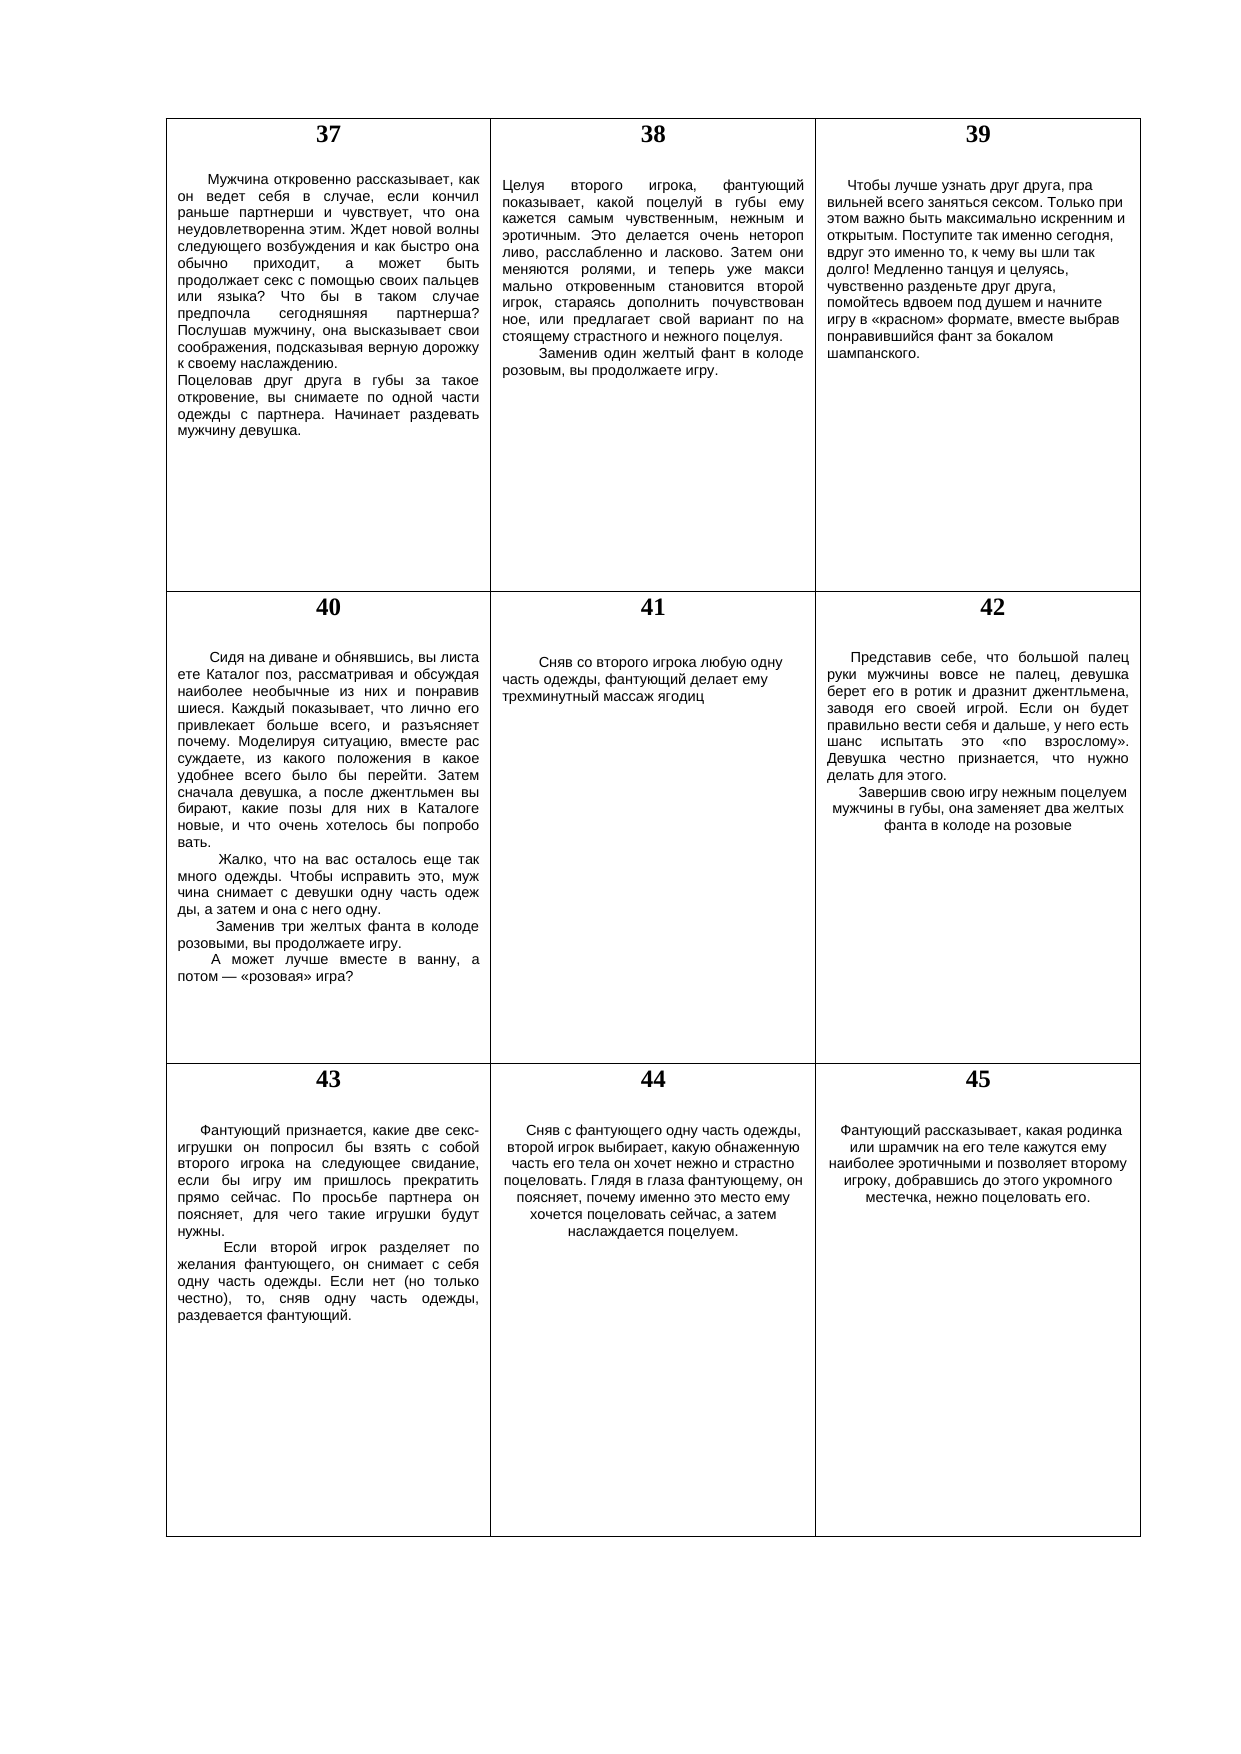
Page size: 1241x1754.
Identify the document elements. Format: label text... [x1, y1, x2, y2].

table_cell 41 Сняв со второго игрока любую одну часть одежды, фантующий делает ему трехминутный массаж ягодиц [491, 592, 815, 1063]
table_header 39 Чтобы лучше узнать друг друга, пра-вильней всего заняться сексом. Только при этом важно быть максимально ис-кренним и открытым. Поступите так именно сегодня, вдруг это именно то, к чему вы шли так долго! Медленно тан-цуя и целуясь, чувственно разденьте друг друга, помойтесь вдвоем под душем и начните игру в «красном» фор-мате, вместе выбрав понравившийся фант за бокалом шампанского. [816, 119, 1140, 591]
table_cell 45 Фантующий рассказывает, какая ро-динка или шрамчик на его теле кажутся ему наиболее эротичными и позволяет второму игроку, добравшись до этого укромного местечка, нежно поцеловать его. [816, 1064, 1140, 1536]
table_header 37 Мужчина откровенно рассказывает, как он ведет себя в случае, если кончил раньше партнерши и чувствует, что она неудовлетворенна этим. Ждет новой волны следующего возбуждения и как быстро она обычно приходит, а может быть продолжает секс с помощью своих пальцев или языка? Что бы в таком слу-чае предпочла сегодняшняя партнерша? Послушав мужчину, она высказывает свои соображения, подсказывая верную дорожку к своему наслаждению. Поцеловав друг друга в губы за такое откровение, вы снимаете по одной части одежды с партнера. Начина-ет раздевать мужчину девушка. [167, 119, 490, 591]
table_cell 42 Представив себе, что большой палец руки мужчины вовсе не палец, девушка берет его в ротик и дразнит джентльме-на, заводя его своей игрой. Если он будет правильно вести себя и дальше, у него есть шанс испытать это «по взрос-лому». Девушка честно признается, что нужно делать для этого. Завершив свою игру нежным поце-луем мужчины в губы, она заменяет два желтых фанта в колоде на розовые [816, 592, 1140, 1063]
table_cell 40 Сидя на диване и обнявшись, вы листа-ете Каталог поз, рассматривая и обсуждая наиболее необычные из них и понравив-шиеся. Каждый показывает, что лично его привлекает больше всего, и разъясняет почему. Моделируя ситуацию, вместе рас-суждаете, из какого положения в какое удобнее всего было бы перейти. Затем сначала девушка, а после джентльмен вы-бирают, какие позы для них в Каталоге новые, и что очень хотелось бы попробо-вать. Жалко, что на вас осталось еще так много одежды. Чтобы исправить это, муж-чина снимает с девушки одну часть одеж-ды, а затем и она с него одну. Заменив три желтых фанта в колоде розовыми, вы продолжаете игру. А может лучше вместе в ванну, а потом — «розовая» игра? [167, 592, 490, 1063]
table_cell 43 Фантующий признается, какие две секс-игрушки он попросил бы взять с собой второго игрока на следующее свидание, если бы игру им пришлось прекратить прямо сейчас. По просьбе партнера он поясняет, для чего такие игрушки будут нужны. Если второй игрок разделяет по-желания фантующего, он снимает с себя одну часть одежды. Если нет (но только честно), то, сняв одну часть одежды, раздевается фантующий. [167, 1064, 490, 1536]
table_header 38 Целуя второго игрока, фантующий показывает, какой поцелуй в губы ему кажется самым чувственным, нежным и эротичным. Это делается очень нетороп-ливо, расслабленно и ласково. Затем они меняются ролями, и теперь уже макси-мально откровенным становится второй игрок, стараясь дополнить почувствован-ное, или предлагает свой вариант по на-стоящему страстного и нежного поцелуя. Заменив один желтый фант в колоде розовым, вы продолжаете игру. [491, 119, 815, 591]
table_cell 44 Сняв с фантующего одну часть одеж-ды, второй игрок выбирает, какую обна-женную часть его тела он хочет нежно и страстно поцеловать. Глядя в глаза фан-тующему, он поясняет, почему именно это место ему хочется поцеловать сей-час, а затем наслаждается поцелуем. [491, 1064, 815, 1536]
